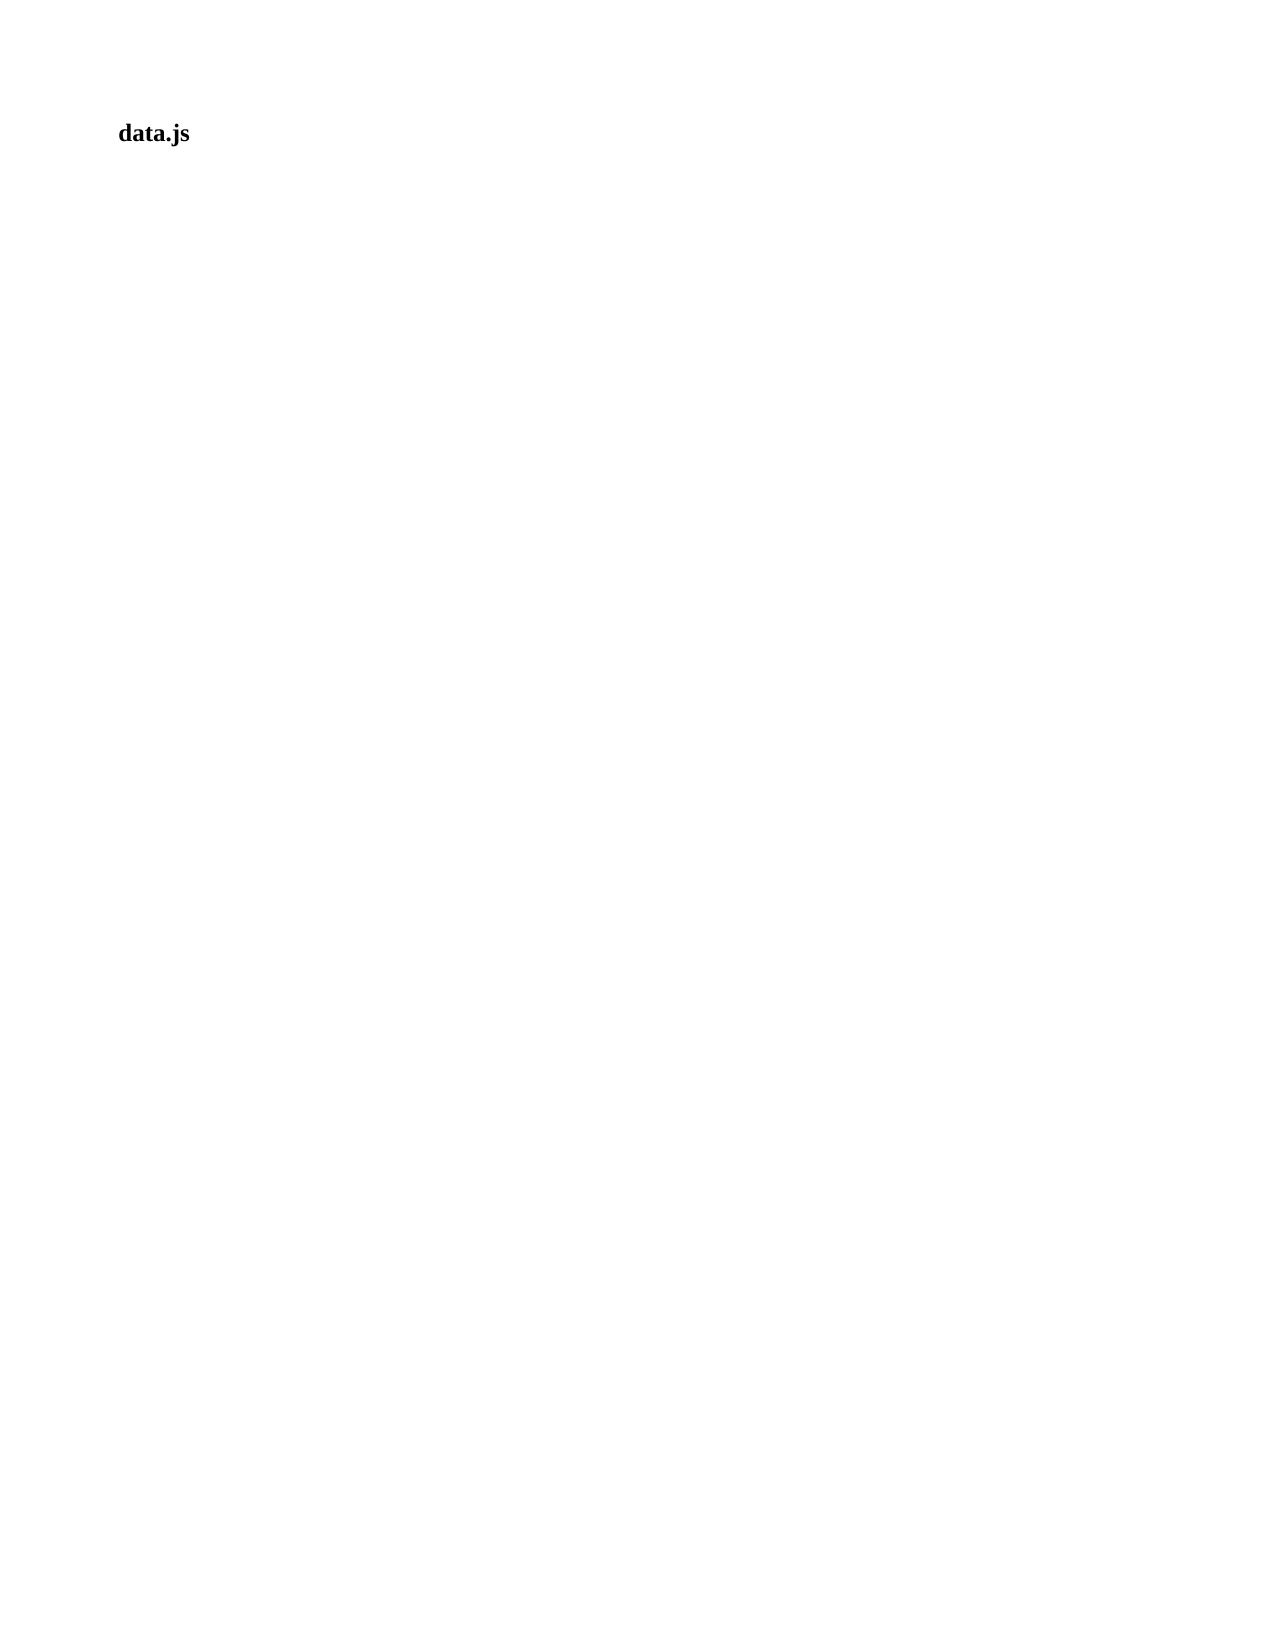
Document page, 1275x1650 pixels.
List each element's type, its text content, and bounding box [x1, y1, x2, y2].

subtitle data.js [118, 118, 1157, 147]
